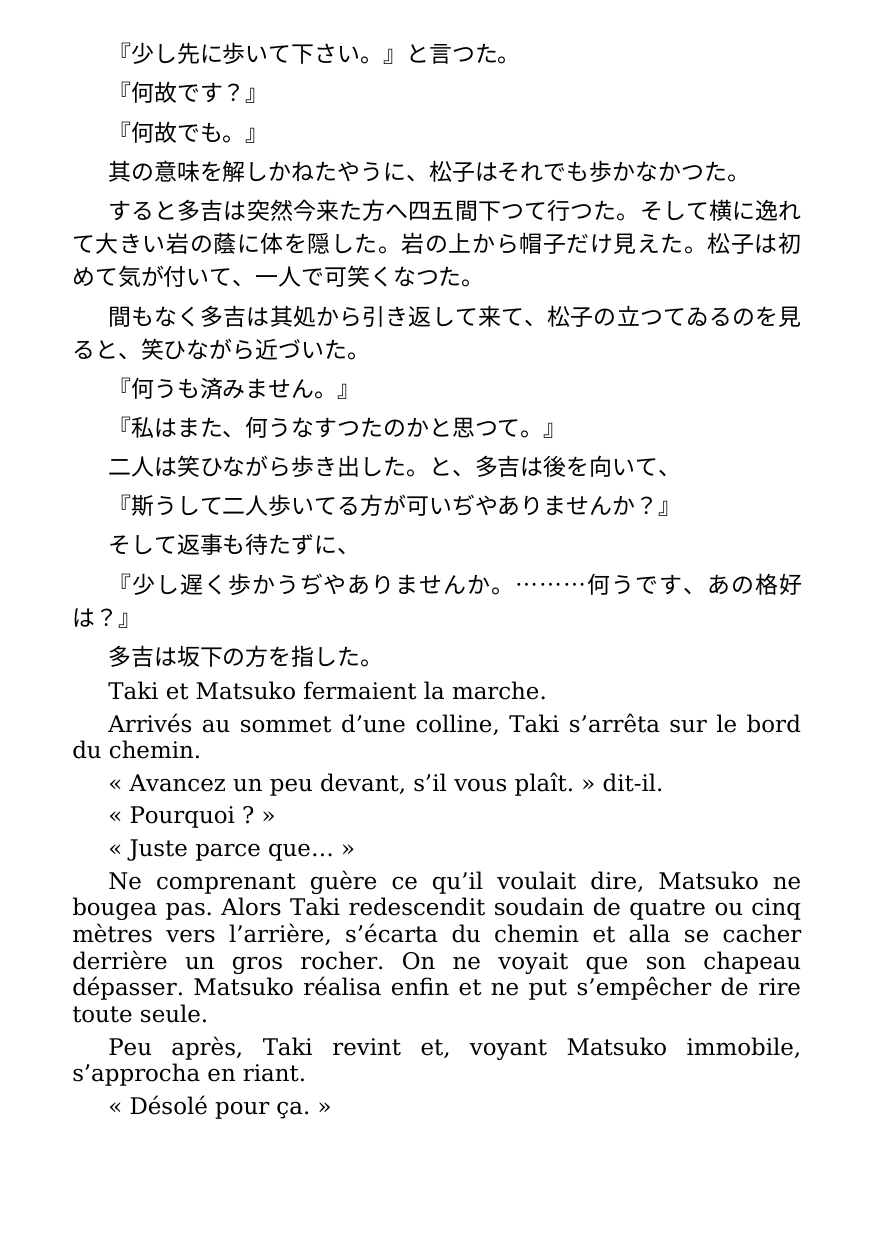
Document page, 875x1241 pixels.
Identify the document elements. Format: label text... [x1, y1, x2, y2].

text « Pourquoi ? » [72, 803, 802, 829]
text « Juste parce que… » [72, 835, 802, 862]
text 其の意味を解しかねたやうに、松子はそれでも歩かなかつた。 [72, 153, 802, 187]
text 多吉は坂下の方を指した。 [72, 639, 802, 672]
text 『少し先に歩いて下さい。』と言つた。 [72, 36, 802, 69]
text Peu après, Taki revint et, voyant Matsuko immobile, s’approcha en riant. [72, 1034, 802, 1087]
text そして返事も待たずに、 [72, 527, 802, 561]
text « Avancez un peu devant, s’il vous plaît. » dit-il. [72, 770, 802, 797]
text 『何うも済みません。』 [72, 371, 802, 404]
text 『斯うして二人歩いてる方が可いぢやありませんか？』 [72, 488, 802, 521]
text 『私はまた、何うなすつたのかと思つて。』 [72, 410, 802, 443]
text Ne comprenant guère ce qu’il voulait dire, Matsuko ne bougea pas. Alors Taki redescendit soudain de quatre ou cinq mètres vers l’arrière, s’écarta du chemin et alla se cacher derrière un gros rocher. On ne voyait que son chapeau dépasser. Matsuko réalisa enfin et ne put s’empêcher de rire toute seule. [72, 868, 802, 1028]
text 『何故です？』 [72, 75, 802, 108]
text 『少し遅く歩かうぢやありませんか。………何うです、あの格好は？』 [72, 567, 802, 633]
text 『何故でも。』 [72, 114, 802, 148]
text 間もなく多吉は其処から引き返して来て、松子の立つてゐるのを見ると、笑ひながら近づいた。 [72, 298, 802, 365]
text すると多吉は突然今来た方へ四五間下つて行つた。そして横に逸れて大きい岩の蔭に体を隠した。岩の上から帽子だけ見えた。松子は初めて気が付いて、一人で可笑くなつた。 [72, 193, 802, 292]
text « Désolé pour ça. » [72, 1093, 802, 1120]
text 二人は笑ひながら歩き出した。と、多吉は後を向いて、 [72, 449, 802, 482]
text Taki et Matsuko fermaient la marche. [72, 678, 802, 705]
text Arrivés au sommet d’une colline, Taki s’arrêta sur le bord du chemin. [72, 711, 802, 764]
